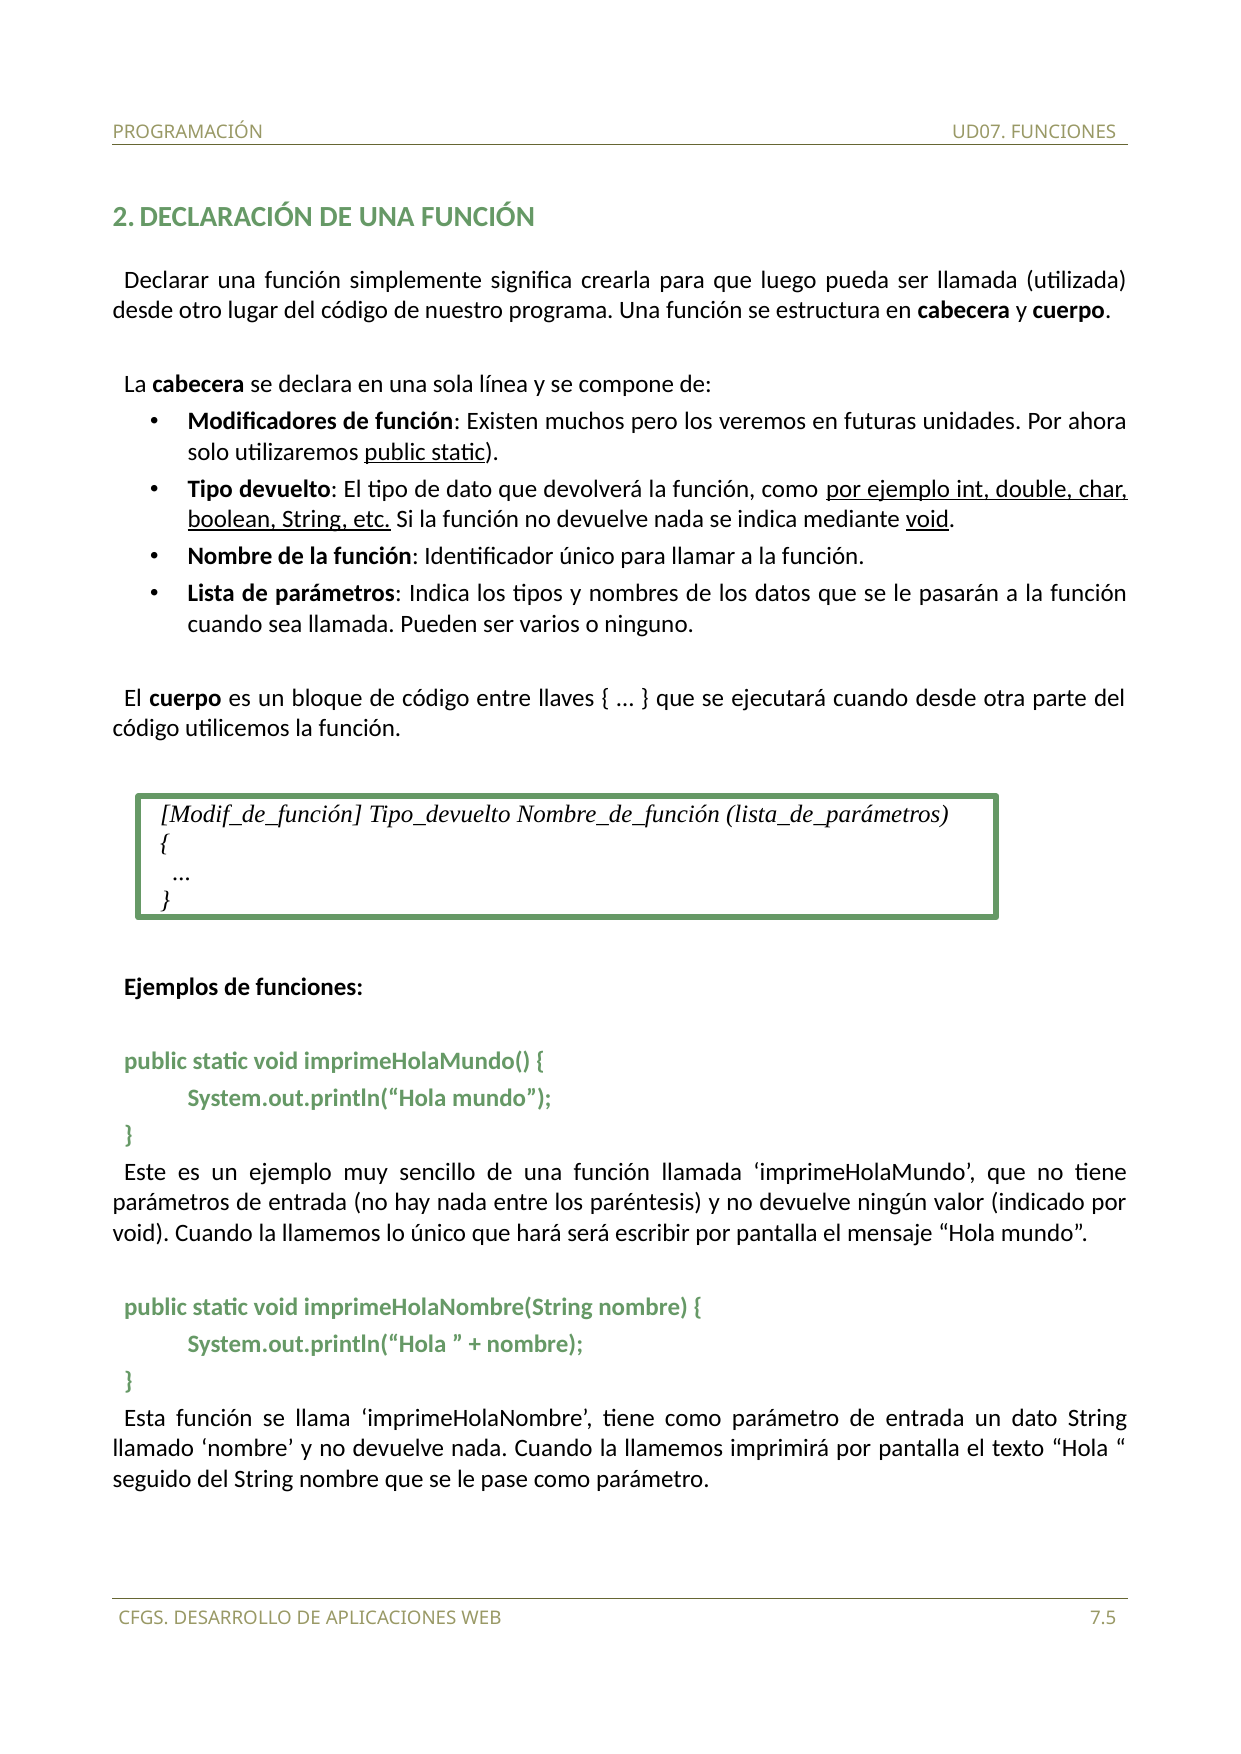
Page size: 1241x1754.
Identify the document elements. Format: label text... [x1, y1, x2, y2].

list Tipo devuelto: El tipo de dato que devolverá la función, como por ejemplo int, double, char, boolean, String, etc. Si la función no devuelve nada se indica mediante void. [150, 473, 1128, 534]
text Declarar una función simplemente significa crearla para que luego pueda ser llamada (utilizada) desde otro lugar del código de nuestro programa. Una función se estructura en cabecera y cuerpo. [112, 264, 1128, 325]
text System.out.println(“Hola ” + nombre); [112, 1328, 1128, 1358]
list Nombre de la función: Identificador único para llamar a la función. [150, 540, 1128, 571]
text Ejemplos de funciones: [112, 971, 1128, 1002]
text La cabecera se declara en una sola línea y se compone de: [112, 368, 1128, 399]
text public static void imprimeHolaMundo() { [112, 1045, 1128, 1076]
text Este es un ejemplo muy sencillo de una función llamada ‘imprimeHolaMundo’, que no tiene parámetros de entrada (no hay nada entre los paréntesis) y no devuelve ningún valor (indicado por void). Cuando la llamemos lo único que hará será escribir por pantalla el mensaje “Hola mundo”. [112, 1156, 1128, 1247]
text Esta función se llama ‘imprimeHolaNombre’, tiene como parámetro de entrada un dato String llamado ‘nombre’ y no devuelve nada. Cuando la llamemos imprimirá por pantalla el texto “Hola “ seguido del String nombre que se le pase como parámetro. [112, 1402, 1128, 1493]
text } [112, 1119, 1128, 1149]
text System.out.println(“Hola mundo”); [112, 1082, 1128, 1112]
list Lista de parámetros: Indica los tipos y nombres de los datos que se le pasarán a la función cuando sea llamada. Pueden ser varios o ninguno. [150, 577, 1128, 638]
text } [112, 1365, 1128, 1395]
text El cuerpo es un bloque de código entre llaves { … } que se ejecutará cuando desde otra parte del código utilicemos la función. [112, 682, 1128, 743]
text public static void imprimeHolaNombre(String nombre) { [112, 1291, 1128, 1321]
subtitle Declaración de una función [112, 198, 1128, 234]
list Modificadores de función: Existen muchos pero los veremos en futuras unidades. Por ahora solo utilizaremos public static). [150, 405, 1128, 466]
